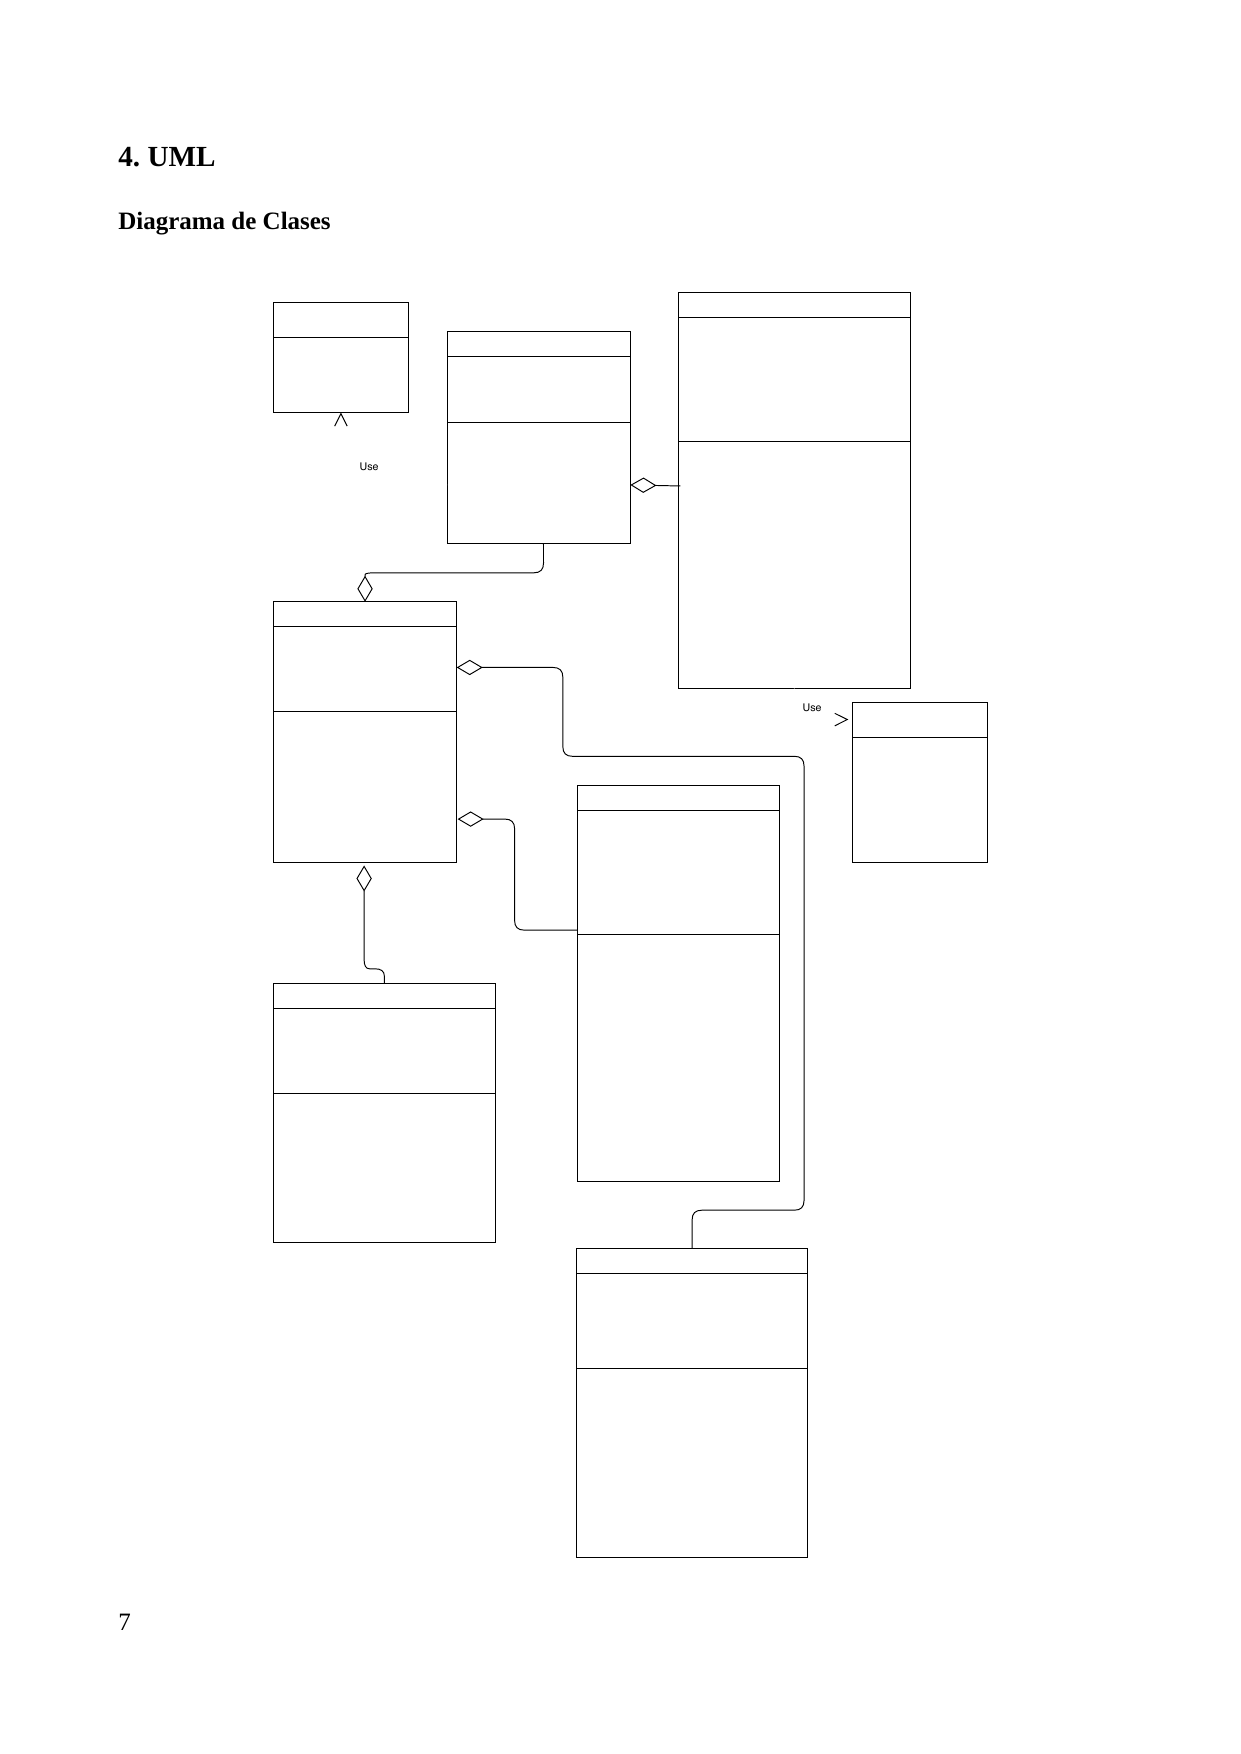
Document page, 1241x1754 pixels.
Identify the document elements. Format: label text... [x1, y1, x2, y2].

subtitle Diagrama de Clases [118, 206, 1122, 234]
subtitle 4. UML [118, 139, 1122, 172]
